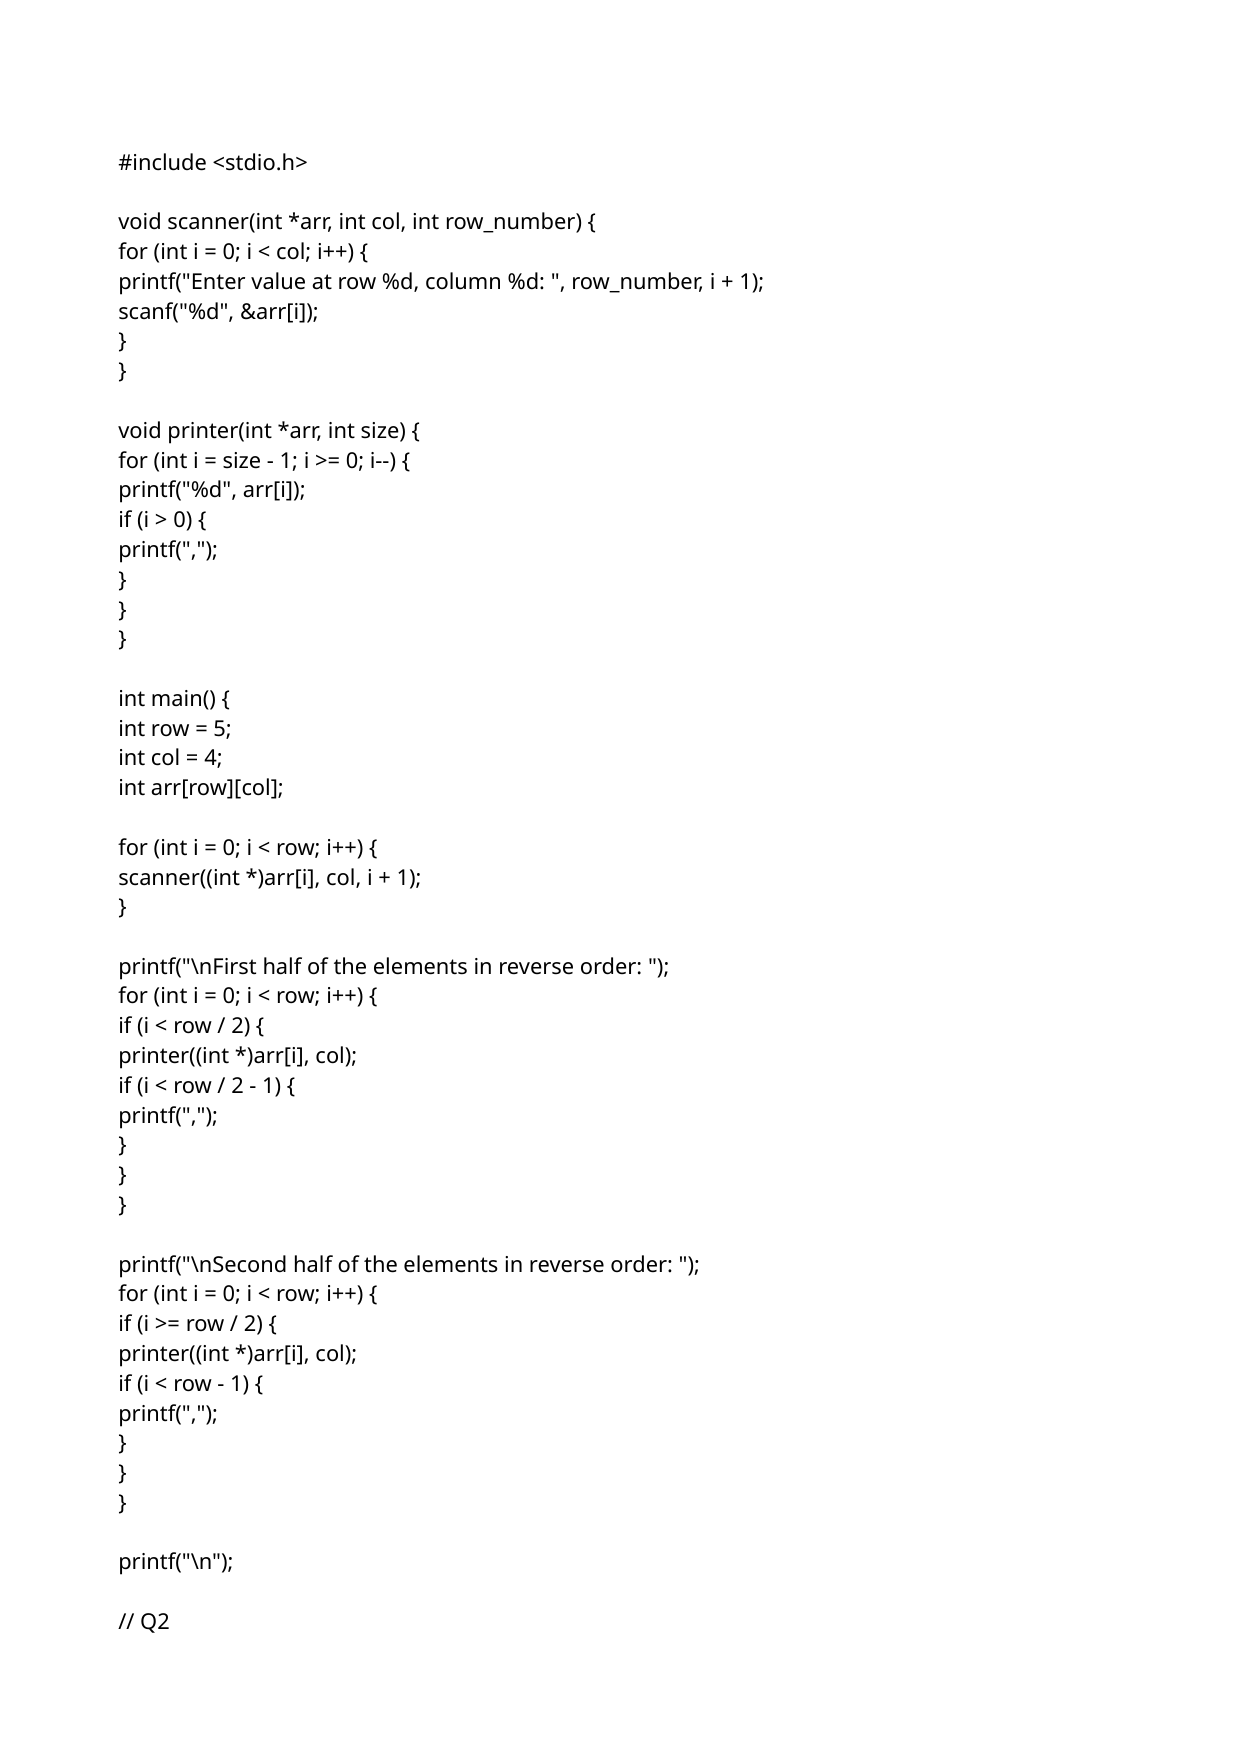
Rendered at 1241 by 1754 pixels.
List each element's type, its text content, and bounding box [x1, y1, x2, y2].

text } [118, 623, 1122, 653]
text void printer(int *arr, int size) { [118, 415, 1122, 444]
text if (i < row / 2) { [118, 1010, 1122, 1040]
text } [118, 1129, 1122, 1159]
text printf(","); [118, 534, 1122, 564]
text void scanner(int *arr, int col, int row_number) { [118, 206, 1122, 236]
text for (int i = size - 1; i >= 0; i--) { [118, 444, 1122, 474]
text for (int i = 0; i < row; i++) { [118, 832, 1122, 861]
text printf("\nSecond half of the elements in reverse order: "); [118, 1248, 1122, 1278]
text } [118, 355, 1122, 385]
text } [118, 1457, 1122, 1487]
text #include <stdio.h> [118, 147, 1122, 177]
text scanner((int *)arr[i], col, i + 1); [118, 861, 1122, 891]
text } [118, 891, 1122, 921]
text } [118, 1159, 1122, 1189]
text printf("%d", arr[i]); [118, 474, 1122, 504]
text } [118, 593, 1122, 623]
text if (i > 0) { [118, 504, 1122, 534]
text } [118, 1189, 1122, 1219]
text } [118, 1487, 1122, 1517]
text int main() { [118, 683, 1122, 713]
text // Q2 [118, 1606, 1122, 1636]
text } [118, 326, 1122, 355]
text for (int i = 0; i < row; i++) { [118, 1278, 1122, 1308]
text printer((int *)arr[i], col); [118, 1338, 1122, 1368]
text int col = 4; [118, 742, 1122, 772]
text } [118, 564, 1122, 593]
text int row = 5; [118, 713, 1122, 742]
text } [118, 1427, 1122, 1457]
text if (i < row - 1) { [118, 1368, 1122, 1397]
text printf("\n"); [118, 1546, 1122, 1576]
text printf("\nFirst half of the elements in reverse order: "); [118, 951, 1122, 981]
text if (i >= row / 2) { [118, 1308, 1122, 1338]
text scanf("%d", &arr[i]); [118, 296, 1122, 326]
text for (int i = 0; i < col; i++) { [118, 236, 1122, 266]
text printf(","); [118, 1100, 1122, 1129]
text printf(","); [118, 1397, 1122, 1427]
text printer((int *)arr[i], col); [118, 1040, 1122, 1070]
text if (i < row / 2 - 1) { [118, 1070, 1122, 1100]
text for (int i = 0; i < row; i++) { [118, 981, 1122, 1010]
text printf("Enter value at row %d, column %d: ", row_number, i + 1); [118, 266, 1122, 296]
text int arr[row][col]; [118, 772, 1122, 802]
